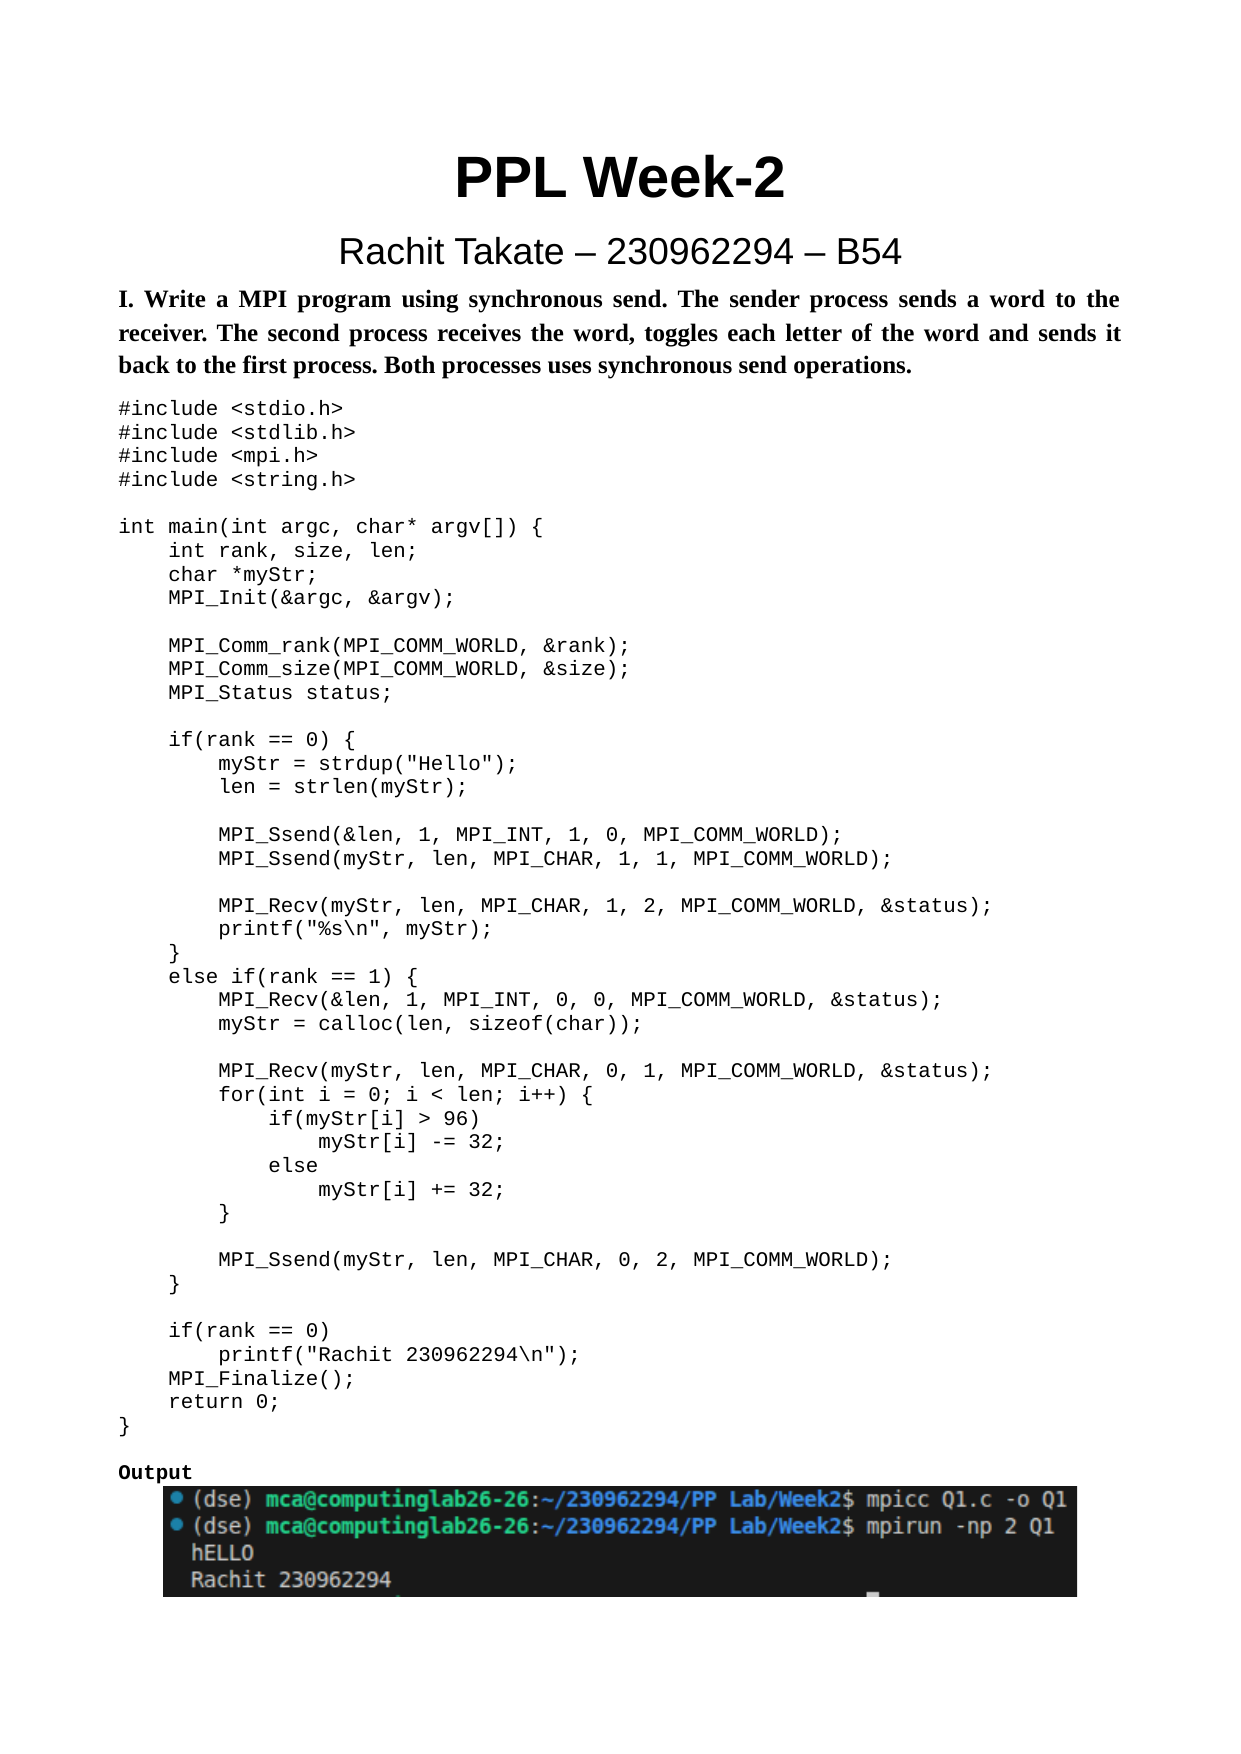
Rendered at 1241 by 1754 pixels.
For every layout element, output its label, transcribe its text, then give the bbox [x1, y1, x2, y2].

text MPI_Status status; [118, 682, 1122, 706]
text len = strlen(myStr); [118, 777, 1122, 800]
text int rank, size, len; [118, 540, 1122, 564]
text if(rank == 0) { [118, 729, 1122, 753]
text MPI_Recv(myStr, len, MPI_CHAR, 1, 2, MPI_COMM_WORLD, &status); [118, 895, 1122, 918]
text #include <mpi.h> [118, 446, 1122, 469]
text else if(rank == 1) { [118, 966, 1122, 989]
text myStr[i] += 32; [118, 1178, 1122, 1202]
text #include <stdlib.h> [118, 422, 1122, 446]
text return 0; [118, 1391, 1122, 1415]
text MPI_Comm_rank(MPI_COMM_WORLD, &rank); [118, 635, 1122, 658]
text #include <stdio.h> [118, 398, 1122, 422]
text printf("%s\n", myStr); [118, 918, 1122, 942]
picture [163, 1486, 1078, 1597]
text myStr = calloc(len, sizeof(char)); [118, 1013, 1122, 1037]
text int main(int argc, char* argv[]) { [118, 516, 1122, 540]
text else [118, 1155, 1122, 1178]
text MPI_Recv(myStr, len, MPI_CHAR, 0, 1, MPI_COMM_WORLD, &status); [118, 1060, 1122, 1084]
text } [118, 1273, 1122, 1297]
text char *myStr; [118, 564, 1122, 587]
text } [118, 942, 1122, 966]
text myStr = strdup("Hello"); [118, 753, 1122, 777]
text if(myStr[i] > 96) [118, 1108, 1122, 1131]
title PPL Week-2 [118, 143, 1122, 210]
text Output [118, 1462, 1122, 1486]
text if(rank == 0) [118, 1320, 1122, 1344]
text MPI_Init(&argc, &argv); [118, 587, 1122, 611]
text printf("Rachit 230962294\n"); [118, 1344, 1122, 1368]
text myStr[i] -= 32; [118, 1131, 1122, 1155]
text MPI_Comm_size(MPI_COMM_WORLD, &size); [118, 658, 1122, 682]
text MPI_Finalize(); [118, 1368, 1122, 1391]
subtitle Rachit Takate – 230962294 – B54 [118, 229, 1122, 272]
text #include <string.h> [118, 469, 1122, 493]
text MPI_Recv(&len, 1, MPI_INT, 0, 0, MPI_COMM_WORLD, &status); [118, 989, 1122, 1013]
text MPI_Ssend(myStr, len, MPI_CHAR, 0, 2, MPI_COMM_WORLD); [118, 1249, 1122, 1273]
text MPI_Ssend(myStr, len, MPI_CHAR, 1, 1, MPI_COMM_WORLD); [118, 847, 1122, 871]
text } [118, 1202, 1122, 1226]
text I. Write a MPI program using synchronous send. The sender process sends a word to the receiver. The second process receives the word, toggles each letter of the word and sends it back to the first process. Both processes uses synchronous send operations. [118, 284, 1122, 379]
text MPI_Ssend(&len, 1, MPI_INT, 1, 0, MPI_COMM_WORLD); [118, 824, 1122, 847]
text } [118, 1415, 1122, 1439]
text for(int i = 0; i < len; i++) { [118, 1084, 1122, 1108]
